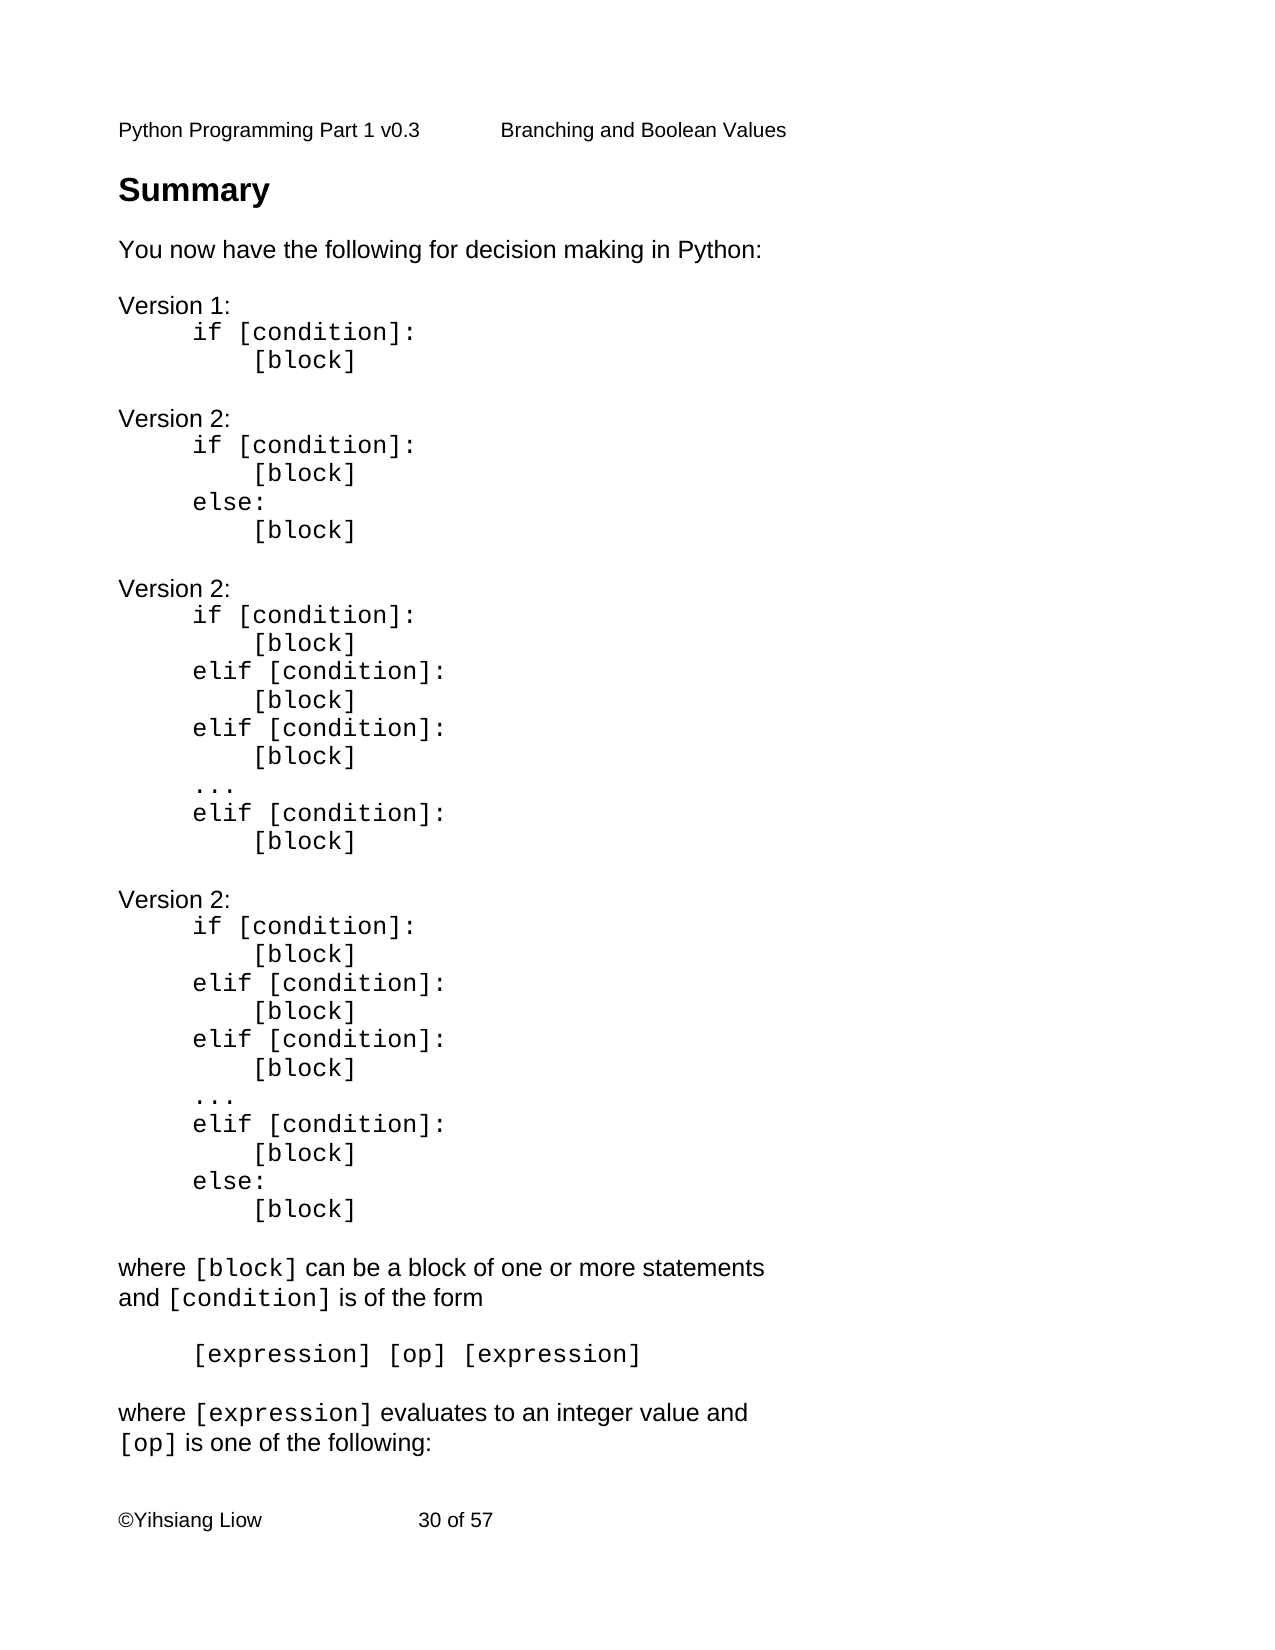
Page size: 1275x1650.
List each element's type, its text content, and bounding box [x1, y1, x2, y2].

text [block] [118, 1140, 793, 1168]
text elif [condition]: [118, 659, 793, 687]
text [block] [118, 631, 793, 659]
text elif [condition]: [118, 1027, 793, 1055]
text elif [condition]: [118, 716, 793, 744]
text elif [condition]: [118, 970, 793, 998]
text where [block] can be a block of one or more statements and [condition] is of the form [118, 1253, 793, 1314]
text elif [condition]: [118, 801, 793, 829]
text Version 1: [118, 292, 793, 320]
text [block] [118, 1055, 793, 1083]
text if [condition]: [118, 320, 793, 348]
text [block] [118, 518, 793, 546]
text Summary [118, 171, 793, 208]
text [block] [118, 744, 793, 772]
text elif [condition]: [118, 1112, 793, 1140]
text else: [118, 1168, 793, 1197]
text Version 2: [118, 574, 793, 602]
text if [condition]: [118, 913, 793, 942]
text [block] [118, 942, 793, 970]
text You now have the following for decision making in Python: [118, 236, 793, 264]
text else: [118, 489, 793, 518]
text ... [118, 1083, 793, 1112]
text [block] [118, 687, 793, 716]
text if [condition]: [118, 602, 793, 631]
text if [condition]: [118, 433, 793, 461]
text Version 2: [118, 886, 793, 913]
text ... [118, 772, 793, 801]
text [block] [118, 461, 793, 489]
text [block] [118, 829, 793, 857]
text [expression] [op] [expression] [118, 1342, 793, 1370]
text Version 2: [118, 405, 793, 433]
text [block] [118, 348, 793, 376]
text [block] [118, 998, 793, 1027]
text where [expression] evaluates to an integer value and [op] is one of the following: [118, 1399, 793, 1459]
text [block] [118, 1197, 793, 1225]
